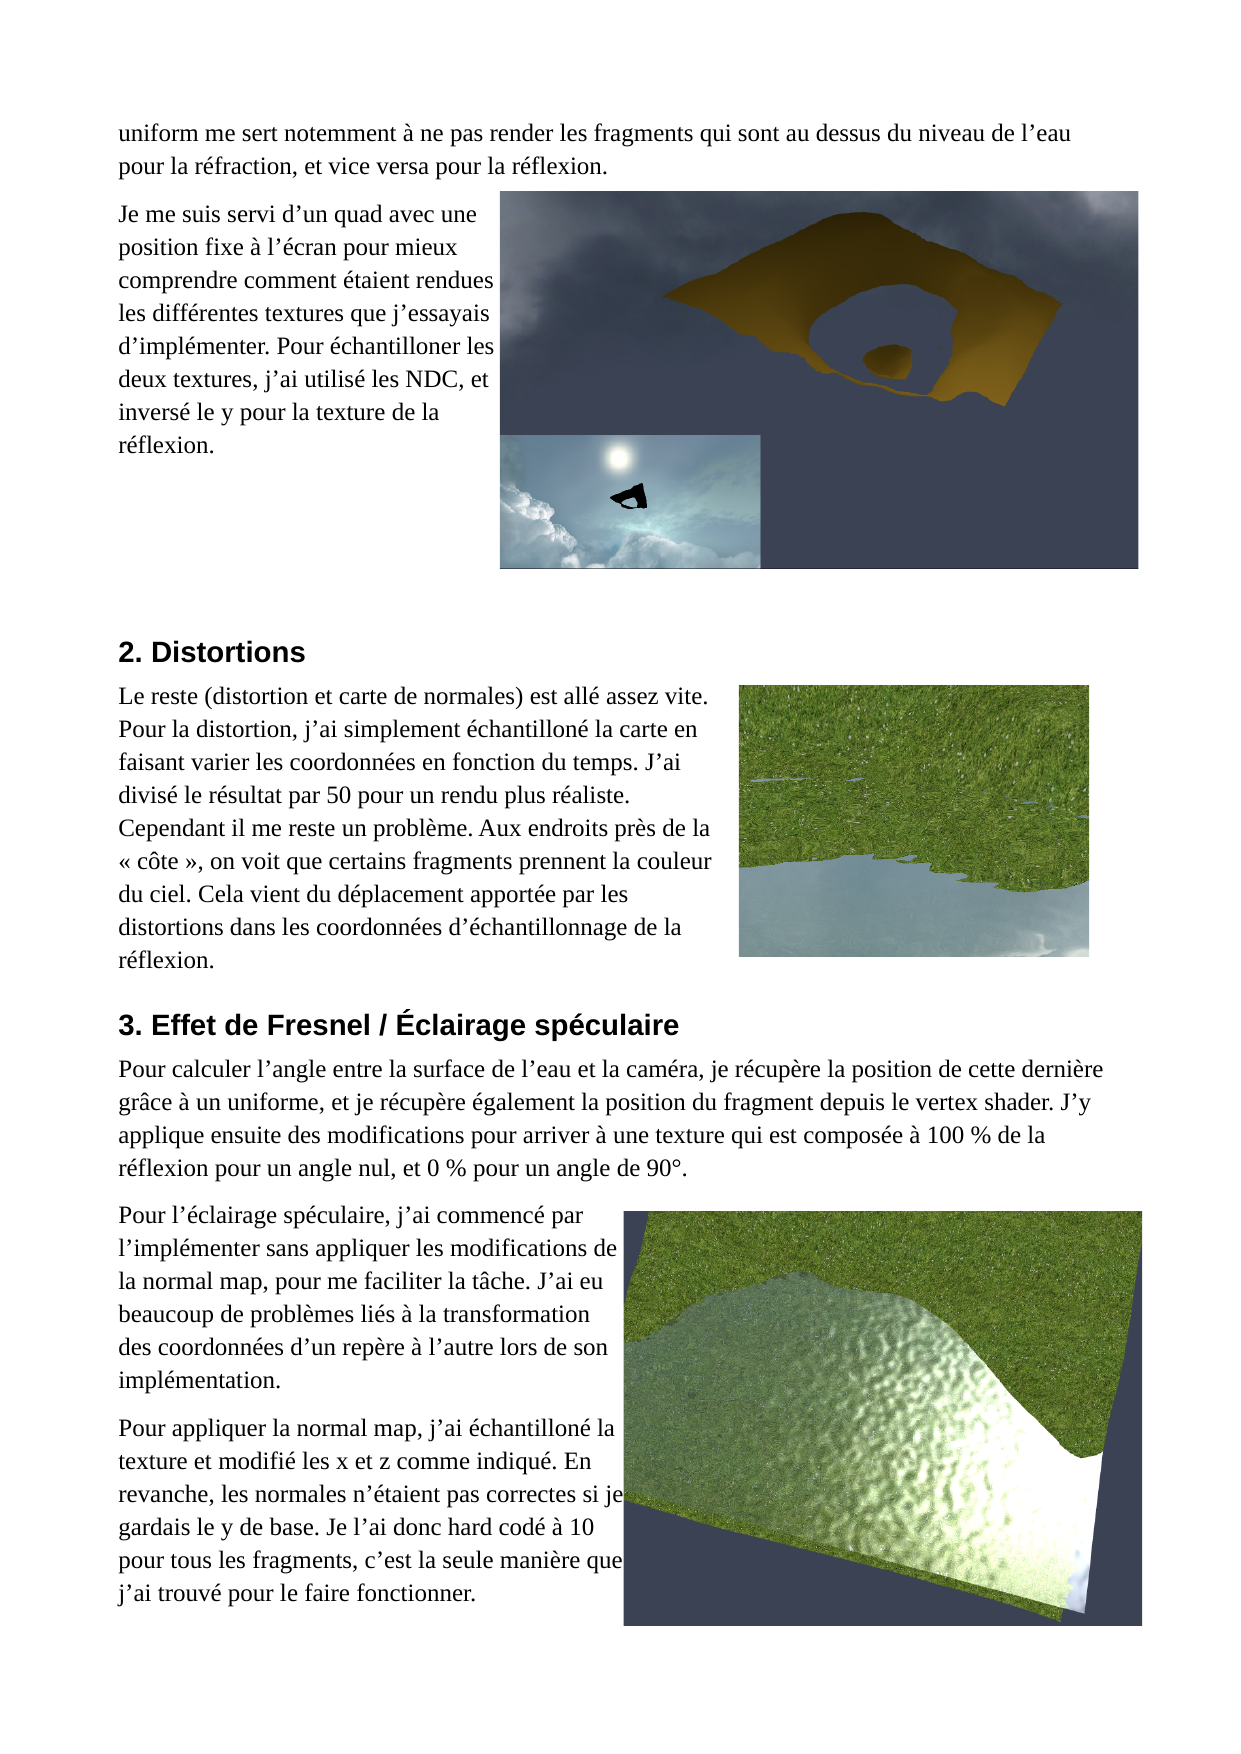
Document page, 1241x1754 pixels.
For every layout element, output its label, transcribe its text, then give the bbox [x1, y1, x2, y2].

text Pour l’éclairage spéculaire, j’ai commencé par l’implémenter sans appliquer les modifications de la normal map, pour me faciliter la tâche. J’ai eu beaucoup de problèmes liés à la transformation des coordonnées d’un repère à l’autre lors de son implémentation. [118, 1200, 1122, 1394]
text Je me suis servi d’un quad avec une position fixe à l’écran pour mieux comprendre comment étaient rendues les différentes textures que j’essayais d’implémenter. Pour échantilloner les deux textures, j’ai utilisé les NDC, et inversé le y pour la texture de la réflexion. [118, 199, 499, 459]
text Le reste (distortion et carte de normales) est allé assez vite. Pour la distortion, j’ai simplement échantilloné la carte en faisant varier les coordonnées en fonction du temps. J’ai divisé le résultat par 50 pour un rendu plus réaliste. Cependant il me reste un problème. Aux endroits près de la « côte », on voit que certains fragments prennent la couleur du ciel. Cela vient du déplacement apportée par les distortions dans les coordonnées d’échantillonnage de la réflexion. [118, 681, 1122, 974]
picture [738, 685, 1090, 957]
subtitle 3. Effet de Fresnel / Éclairage spéculaire [118, 1007, 1122, 1041]
text Pour calculer l’angle entre la surface de l’eau et la caméra, je récupère la position de cette dernière grâce à un uniforme, et je récupère également la position du fragment depuis le vertex shader. J’y applique ensuite des modifications pour arriver à une texture qui est composée à 100 % de la réflexion pour un angle nul, et 0 % pour un angle de 90°. [118, 1054, 1122, 1182]
text Pour appliquer la normal map, j’ai échantilloné la texture et modifié les x et z comme indiqué. En revanche, les normales n’étaient pas correctes si je gardais le y de base. Je l’ai donc hard codé à 10 pour tous les fragments, c’est la seule manière que j’ai trouvé pour le faire fonctionner. [118, 1413, 623, 1607]
picture [499, 191, 1139, 569]
picture [623, 1211, 1143, 1626]
text uniform me sert notemment à ne pas render les fragments qui sont au dessus du niveau de l’eau pour la réfraction, et vice versa pour la réflexion. [118, 118, 1122, 180]
subtitle 2. Distortions [118, 635, 1122, 669]
